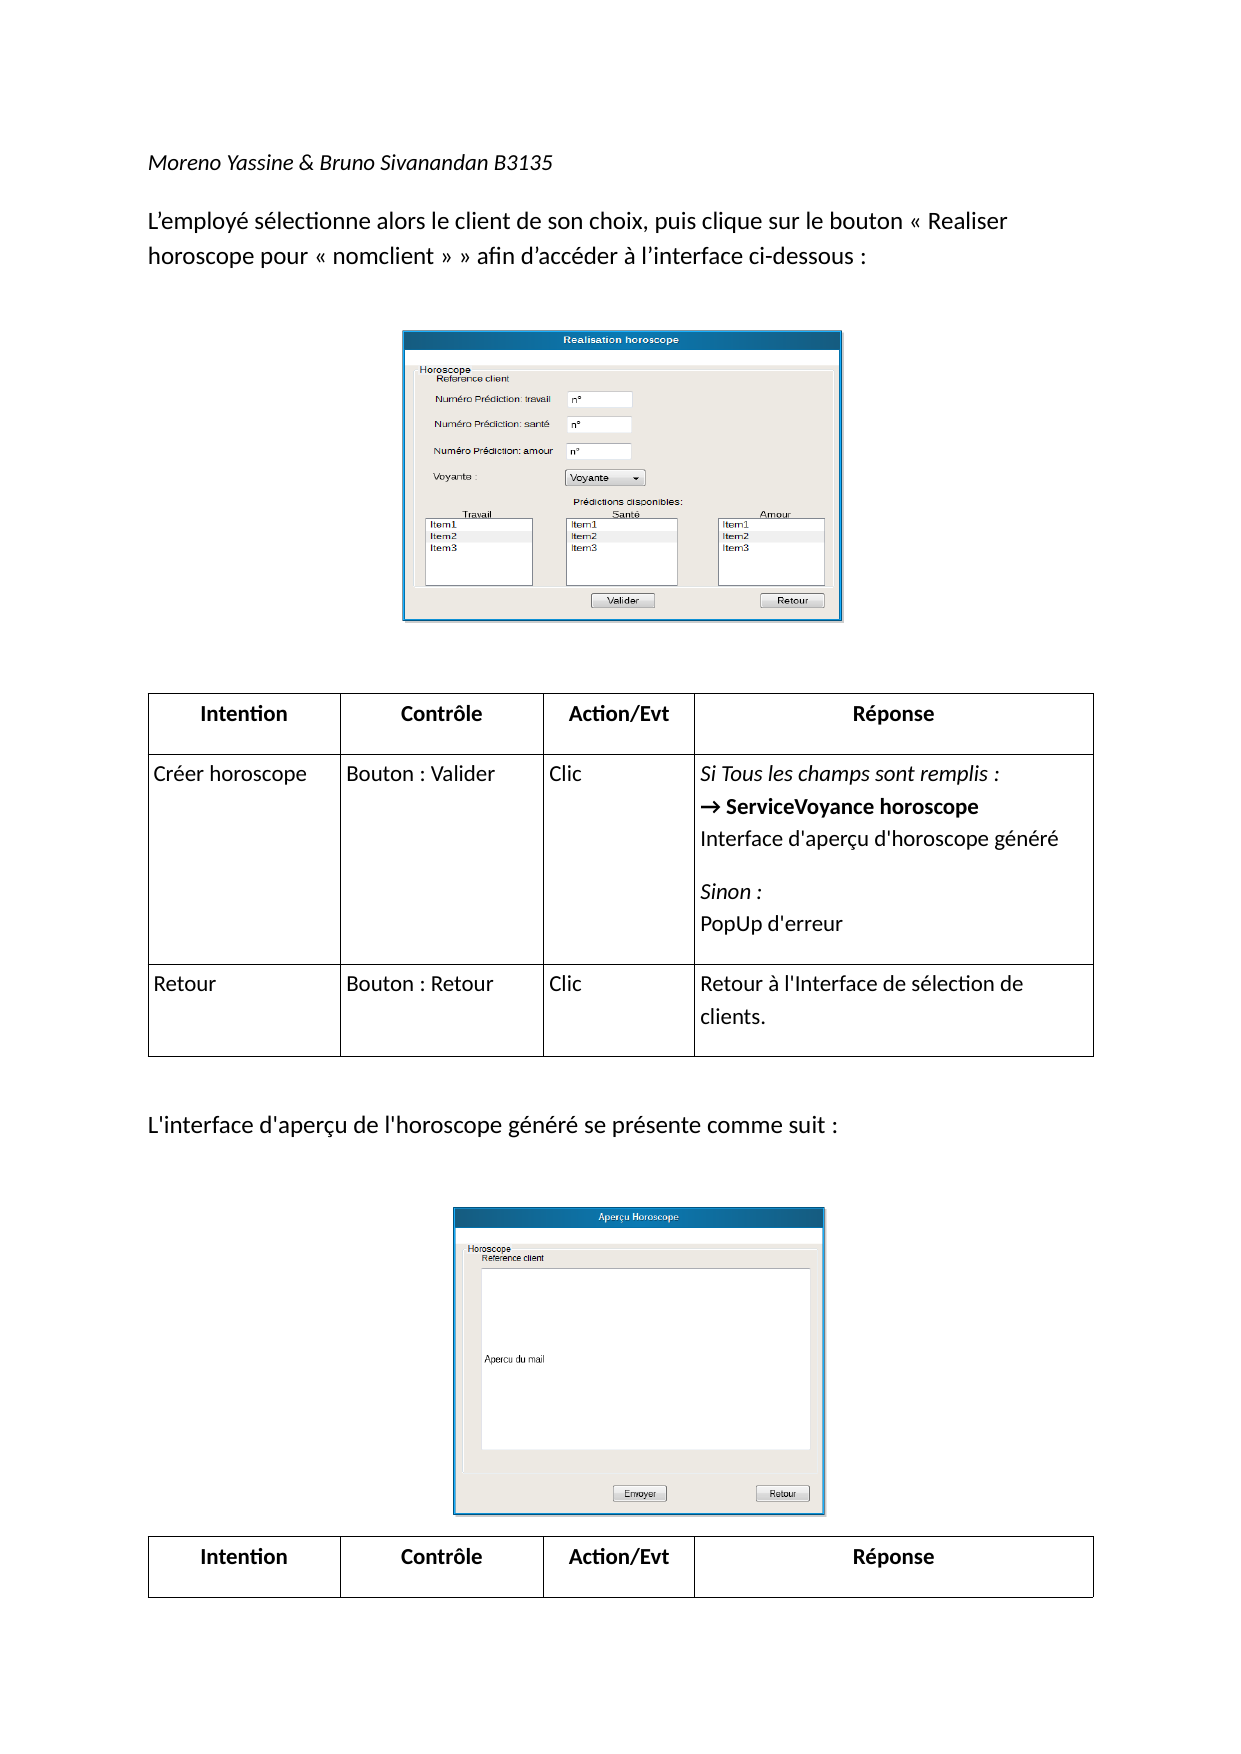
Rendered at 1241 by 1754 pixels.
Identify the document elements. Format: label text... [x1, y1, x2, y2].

table_header Réponse [695, 694, 1093, 754]
table_cell Bouton : Retour [341, 965, 543, 1056]
picture [292, 271, 949, 669]
table_header Action/Evt [544, 1566, 694, 1597]
table_header Intention [149, 1537, 340, 1597]
table_header Action/Evt [544, 694, 694, 754]
table_header Réponse [695, 1537, 1093, 1597]
table_cell Retour à l'Interface de sélection de clients. [695, 965, 1093, 1056]
text L’employé sélectionne alors le client de son choix, puis clique sur le bouton « Realiser horoscope pour « nomclient » » afin d’accéder à l’interface ci-dessous : [148, 205, 1093, 271]
table_cell Clic [544, 755, 694, 964]
table_cell Clic [544, 965, 694, 1056]
table_cell Créer horoscope [149, 755, 340, 964]
table_header Contrôle [341, 694, 543, 754]
table_cell Bouton : Valider [341, 755, 543, 964]
table_cell Retour [149, 965, 340, 1056]
table_header Intention [149, 694, 340, 754]
table_cell Si Tous les champs sont remplis : → ServiceVoyance horoscope Interface d'aperçu d'horoscope généré Sinon : PopUp d'erreur [695, 755, 1093, 964]
table_header Contrôle [341, 1537, 543, 1597]
text L'interface d'aperçu de l'horoscope généré se présente comme suit : [148, 1109, 1093, 1140]
picture [360, 1144, 914, 1566]
